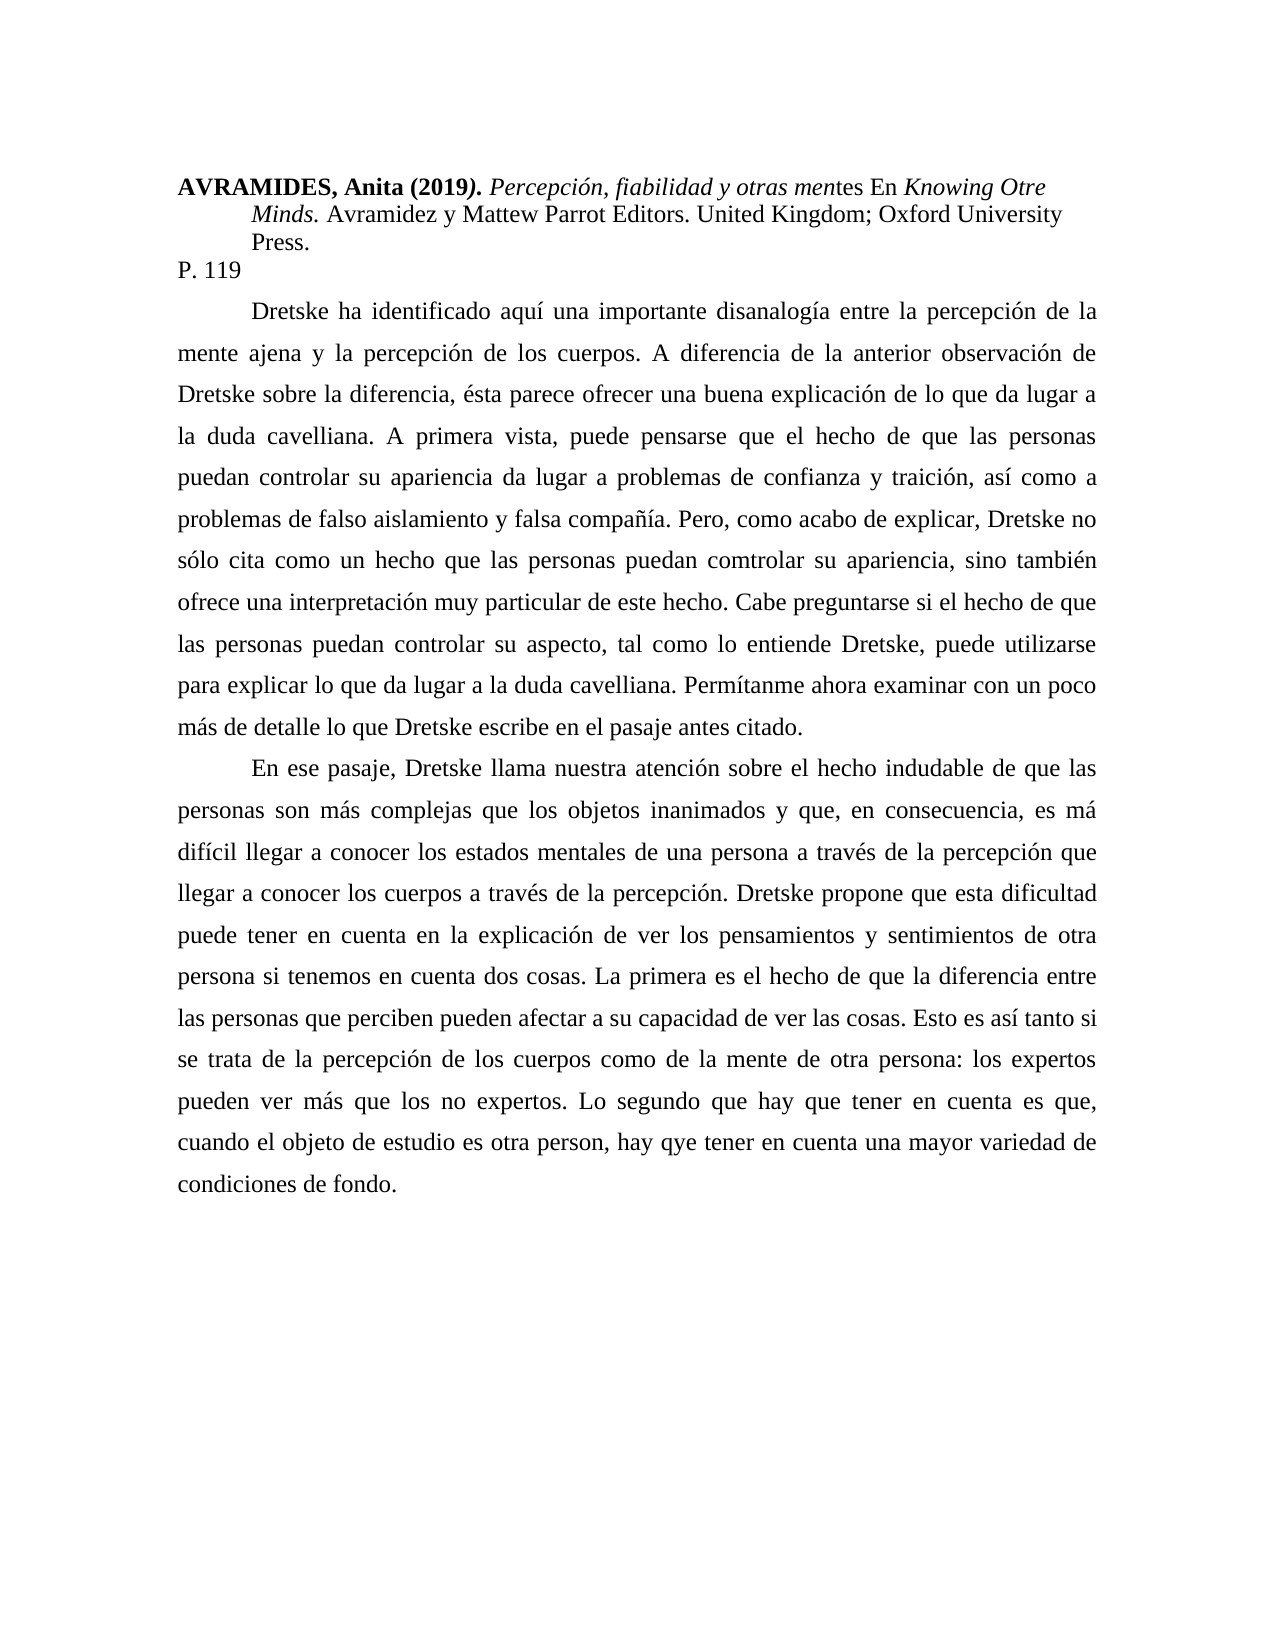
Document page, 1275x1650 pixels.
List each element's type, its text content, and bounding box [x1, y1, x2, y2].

text P. 119 [177, 256, 1098, 283]
text En ese pasaje, Dretske llama nuestra atención sobre el hecho indudable de que las personas son más complejas que los objetos inanimados y que, en consecuencia, es má difícil llegar a conocer los estados mentales de una persona a través de la percepción que llegar a conocer los cuerpos a través de la percepción. Dretske propone que esta dificultad puede tener en cuenta en la explicación de ver los pensamientos y sentimientos de otra persona si tenemos en cuenta dos cosas. La primera es el hecho de que la diferencia entre las personas que perciben pueden afectar a su capacidad de ver las cosas. Esto es así tanto si se trata de la percepción de los cuerpos como de la mente de otra persona: los expertos pueden ver más que los no expertos. Lo segundo que hay que tener en cuenta es que, cuando el objeto de estudio es otra person, hay qye tener en cuenta una mayor variedad de condiciones de fondo. [177, 754, 1098, 1198]
text Dretske ha identificado aquí una importante disanalogía entre la percepción de la mente ajena y la percepción de los cuerpos. A diferencia de la anterior observación de Dretske sobre la diferencia, ésta parece ofrecer una buena explicación de lo que da lugar a la duda cavelliana. A primera vista, puede pensarse que el hecho de que las personas puedan controlar su apariencia da lugar a problemas de confianza y traición, así como a problemas de falso aislamiento y falsa compañía. Pero, como acabo de explicar, Dretske no sólo cita como un hecho que las personas puedan comtrolar su apariencia, sino también ofrece una interpretación muy particular de este hecho. Cabe preguntarse si el hecho de que las personas puedan controlar su aspecto, tal como lo entiende Dretske, puede utilizarse para explicar lo que da lugar a la duda cavelliana. Permítanme ahora examinar con un poco más de detalle lo que Dretske escribe en el pasaje antes citado. [177, 297, 1098, 741]
text AVRAMIDES, Anita (2019). Percepción, fiabilidad y otras mentes En Knowing Otre Minds. Avramidez y Mattew Parrot Editors. United Kingdom; Oxford University Press. [177, 173, 1098, 256]
